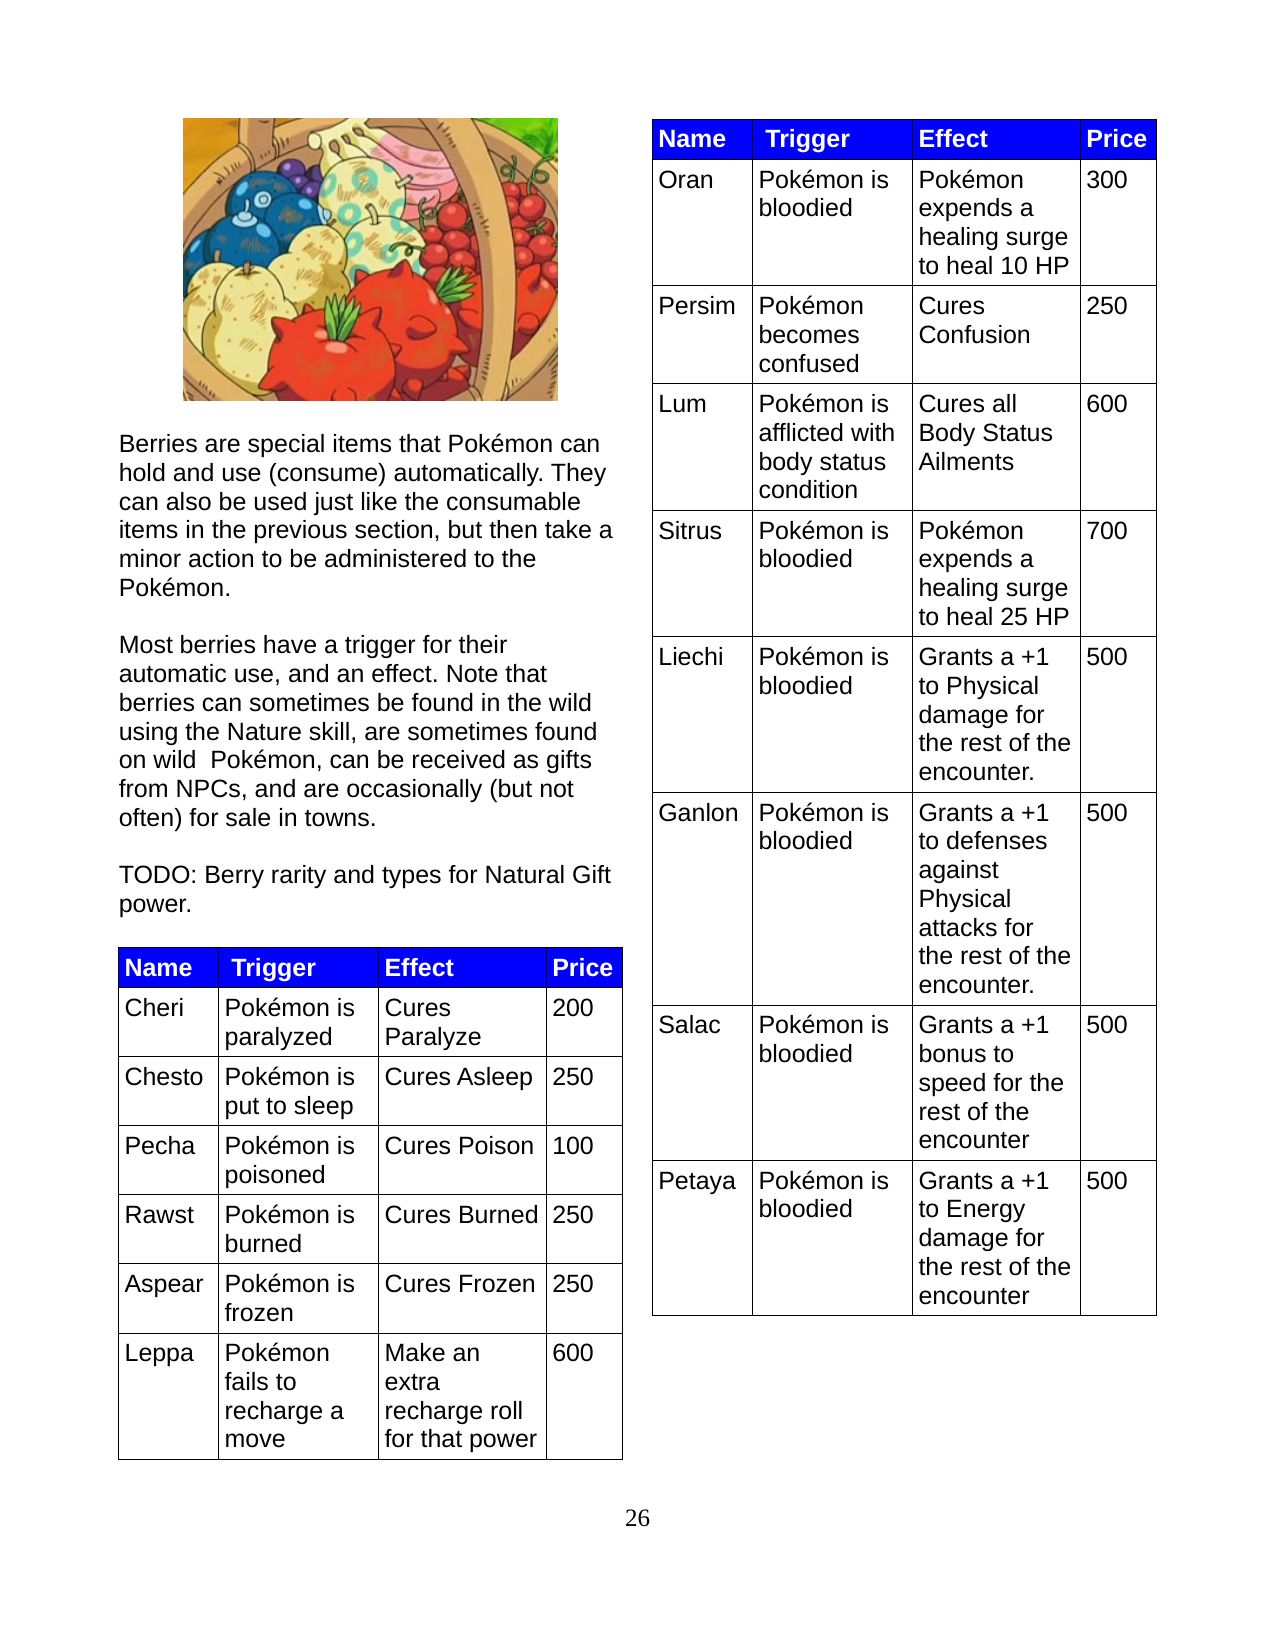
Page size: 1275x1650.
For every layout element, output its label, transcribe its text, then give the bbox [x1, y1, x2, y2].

table_cell 300 [1081, 160, 1156, 285]
table_cell Salac [653, 1006, 752, 1160]
table_cell 100 [547, 1126, 622, 1194]
text TODO: Berry rarity and types for Natural Gift power. [118, 861, 622, 918]
table_header Trigger [219, 948, 378, 987]
table_header Name [119, 948, 218, 987]
table_cell Grants a +1 to Energy damage for the rest of the encounter [913, 1161, 1080, 1315]
table_cell Sitrus [653, 511, 752, 636]
table_cell 250 [547, 1264, 622, 1332]
table_cell Pokémon is put to sleep [219, 1057, 378, 1125]
table_cell Pokémon is afflicted with body status condition [753, 384, 912, 510]
table_cell Grants a +1 to Physical damage for the rest of the encounter. [913, 637, 1080, 792]
table_cell Pokémon is bloodied [753, 1006, 912, 1160]
table_cell Pokémon is burned [219, 1195, 378, 1263]
table_cell Make an extra recharge roll for that power [379, 1334, 546, 1459]
table_header Name [653, 120, 752, 159]
text Berries are special items that Pokémon can hold and use (consume) automatically. They can also be used just like the consumable items in the previous section, but then take a minor action to be administered to the Pokémon. [118, 429, 622, 602]
table_header Price [1081, 120, 1156, 159]
table_cell Leppa [119, 1334, 218, 1459]
table_cell Pecha [119, 1126, 218, 1194]
table_cell Liechi [653, 637, 752, 792]
table_cell Pokémon is bloodied [753, 511, 912, 636]
table_cell Pokémon fails to recharge a move [219, 1334, 378, 1459]
table_cell Chesto [119, 1057, 218, 1125]
table_cell Pokémon is paralyzed [219, 988, 378, 1056]
table_cell Grants a +1 bonus to speed for the rest of the encounter [913, 1006, 1080, 1160]
table_cell Cures Paralyze [379, 988, 546, 1056]
table_header Effect [913, 120, 1080, 159]
table_cell Petaya [653, 1161, 752, 1315]
table_header Price [547, 948, 622, 987]
table_cell Pokémon expends a healing surge to heal 25 HP [913, 511, 1080, 636]
table_cell Cures Asleep [379, 1057, 546, 1125]
table_cell 600 [1081, 384, 1156, 510]
table_cell Lum [653, 384, 752, 510]
text Most berries have a trigger for their automatic use, and an effect. Note that berries can sometimes be found in the wild using the Nature skill, are sometimes found on wild Pokémon, can be received as gifts from NPCs, and are occasionally (but not often) for sale in towns. [118, 631, 622, 832]
table_cell 200 [547, 988, 622, 1056]
table_cell 500 [1081, 793, 1156, 1004]
table_cell 700 [1081, 511, 1156, 636]
table_cell Pokémon is frozen [219, 1264, 378, 1332]
table_cell Cures all Body Status Ailments [913, 384, 1080, 510]
table_cell Cures Frozen [379, 1264, 546, 1332]
table_cell Pokémon is poisoned [219, 1126, 378, 1194]
table_header Trigger [753, 120, 912, 159]
table_cell 250 [1081, 286, 1156, 383]
table_cell Oran [653, 160, 752, 285]
table_cell Aspear [119, 1264, 218, 1332]
table_cell 600 [547, 1334, 622, 1459]
table_cell Pokémon becomes confused [753, 286, 912, 383]
table_cell Grants a +1 to defenses against Physical attacks for the rest of the encounter. [913, 793, 1080, 1004]
table_cell Cures Confusion [913, 286, 1080, 383]
table_cell Ganlon [653, 793, 752, 1004]
table_cell 250 [547, 1195, 622, 1263]
table_cell Cheri [119, 988, 218, 1056]
table_cell Rawst [119, 1195, 218, 1263]
table_cell Persim [653, 286, 752, 383]
table_cell Pokémon is bloodied [753, 793, 912, 1004]
table_header Effect [379, 948, 546, 987]
table_cell 250 [547, 1057, 622, 1125]
table_cell 500 [1081, 637, 1156, 792]
table_cell 500 [1081, 1161, 1156, 1315]
table_cell Cures Poison [379, 1126, 546, 1194]
table_cell Cures Burned [379, 1195, 546, 1263]
table_cell Pokémon is bloodied [753, 1161, 912, 1315]
table_cell Pokémon is bloodied [753, 637, 912, 792]
table_cell Pokémon is bloodied [753, 160, 912, 285]
table_cell 500 [1081, 1006, 1156, 1160]
picture [183, 118, 558, 401]
table_cell Pokémon expends a healing surge to heal 10 HP [913, 160, 1080, 285]
